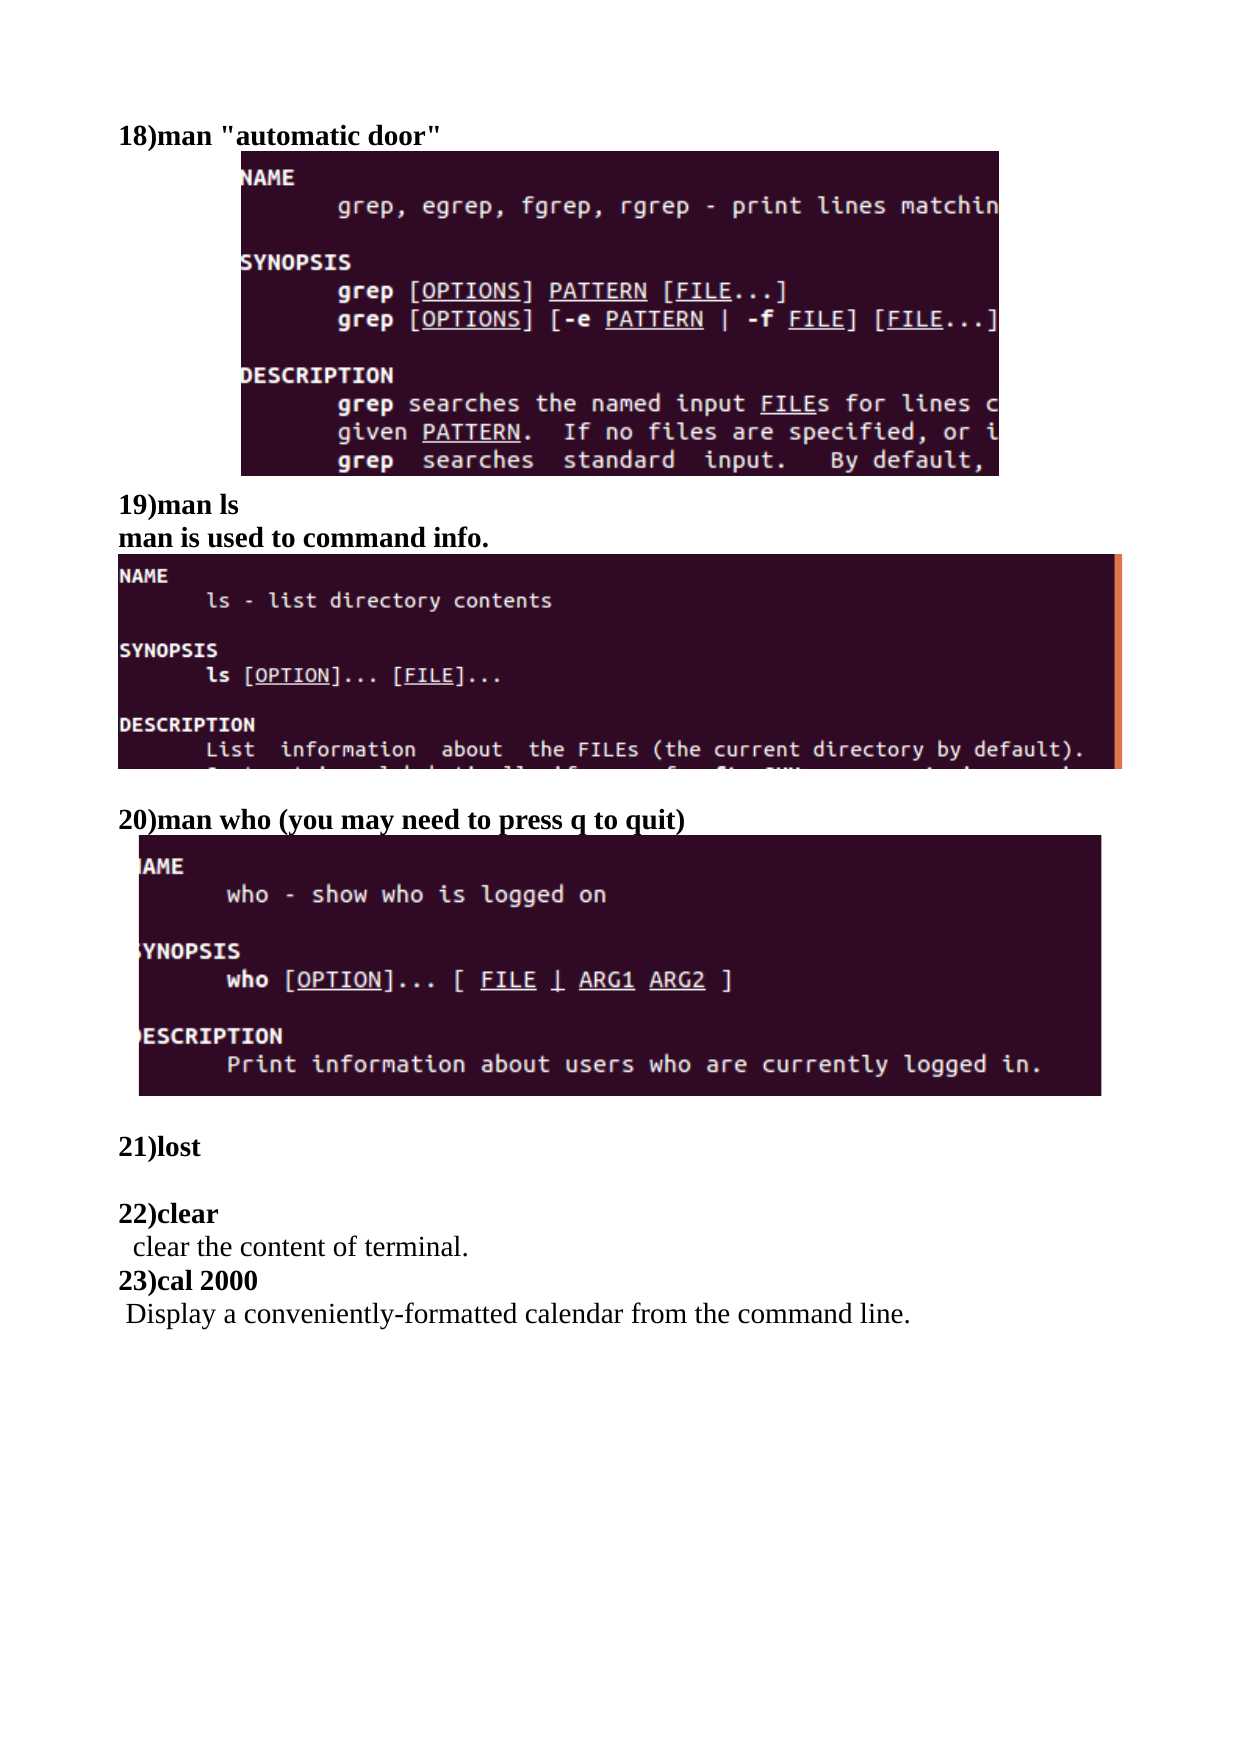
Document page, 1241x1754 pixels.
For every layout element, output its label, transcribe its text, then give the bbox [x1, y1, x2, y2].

text 21)lost [118, 1129, 1122, 1162]
text 19)man ls [118, 487, 1122, 521]
picture [241, 151, 999, 476]
text man is used to command info. [118, 521, 1122, 554]
text 23)cal 2000 [118, 1263, 1122, 1296]
text Display a conveniently-formatted calendar from the command line. [118, 1296, 1122, 1330]
picture [118, 554, 1123, 769]
text clear the content of terminal. [118, 1229, 1122, 1263]
text 18)man "automatic door" [118, 118, 1122, 152]
text 22)clear [118, 1196, 1122, 1229]
picture [138, 835, 1102, 1096]
text 20)man who (you may need to press q to quit) [118, 802, 1122, 836]
